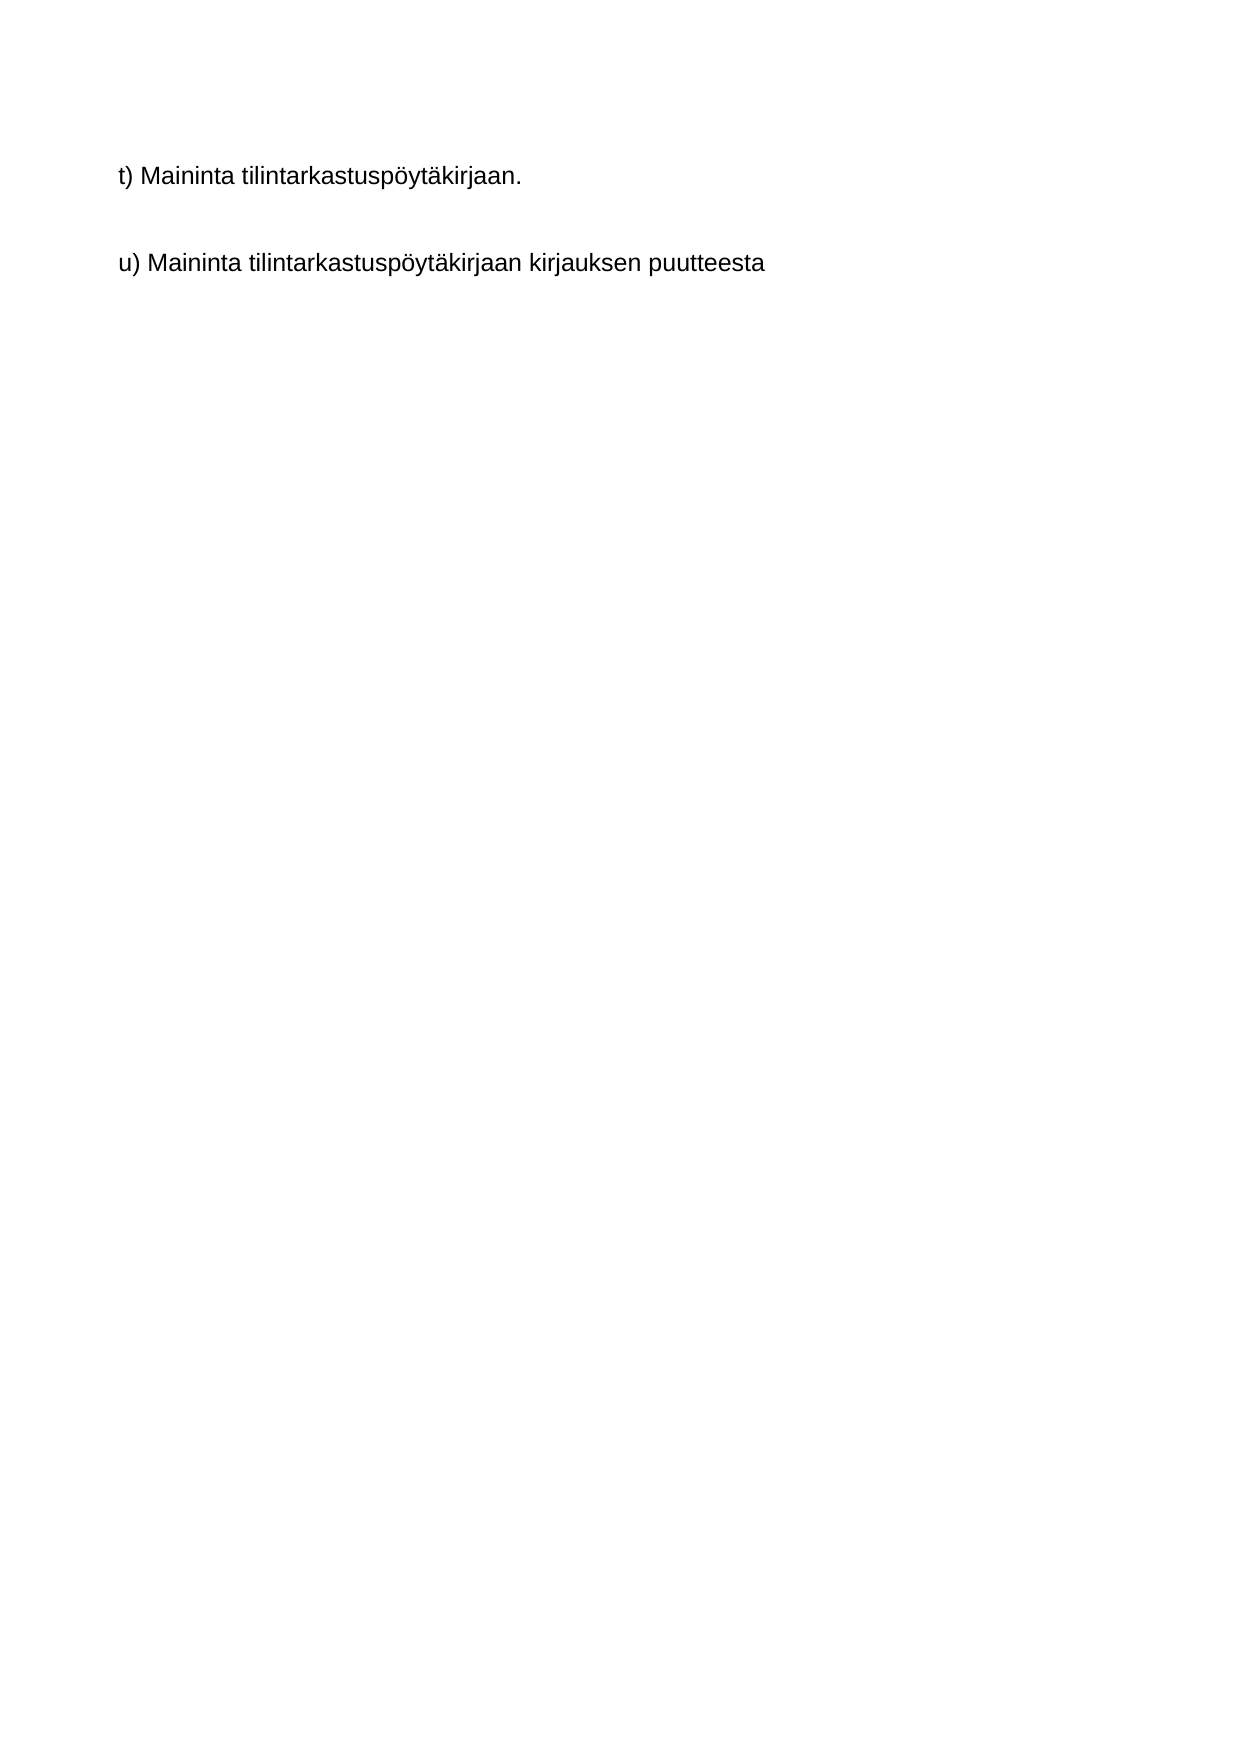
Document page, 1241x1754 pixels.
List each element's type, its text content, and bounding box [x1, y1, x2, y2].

text u) Maininta tilintarkastuspöytäkirjaan kirjauksen puutteesta [118, 247, 1122, 276]
text t) Maininta tilintarkastuspöytäkirjaan. [118, 161, 1122, 190]
